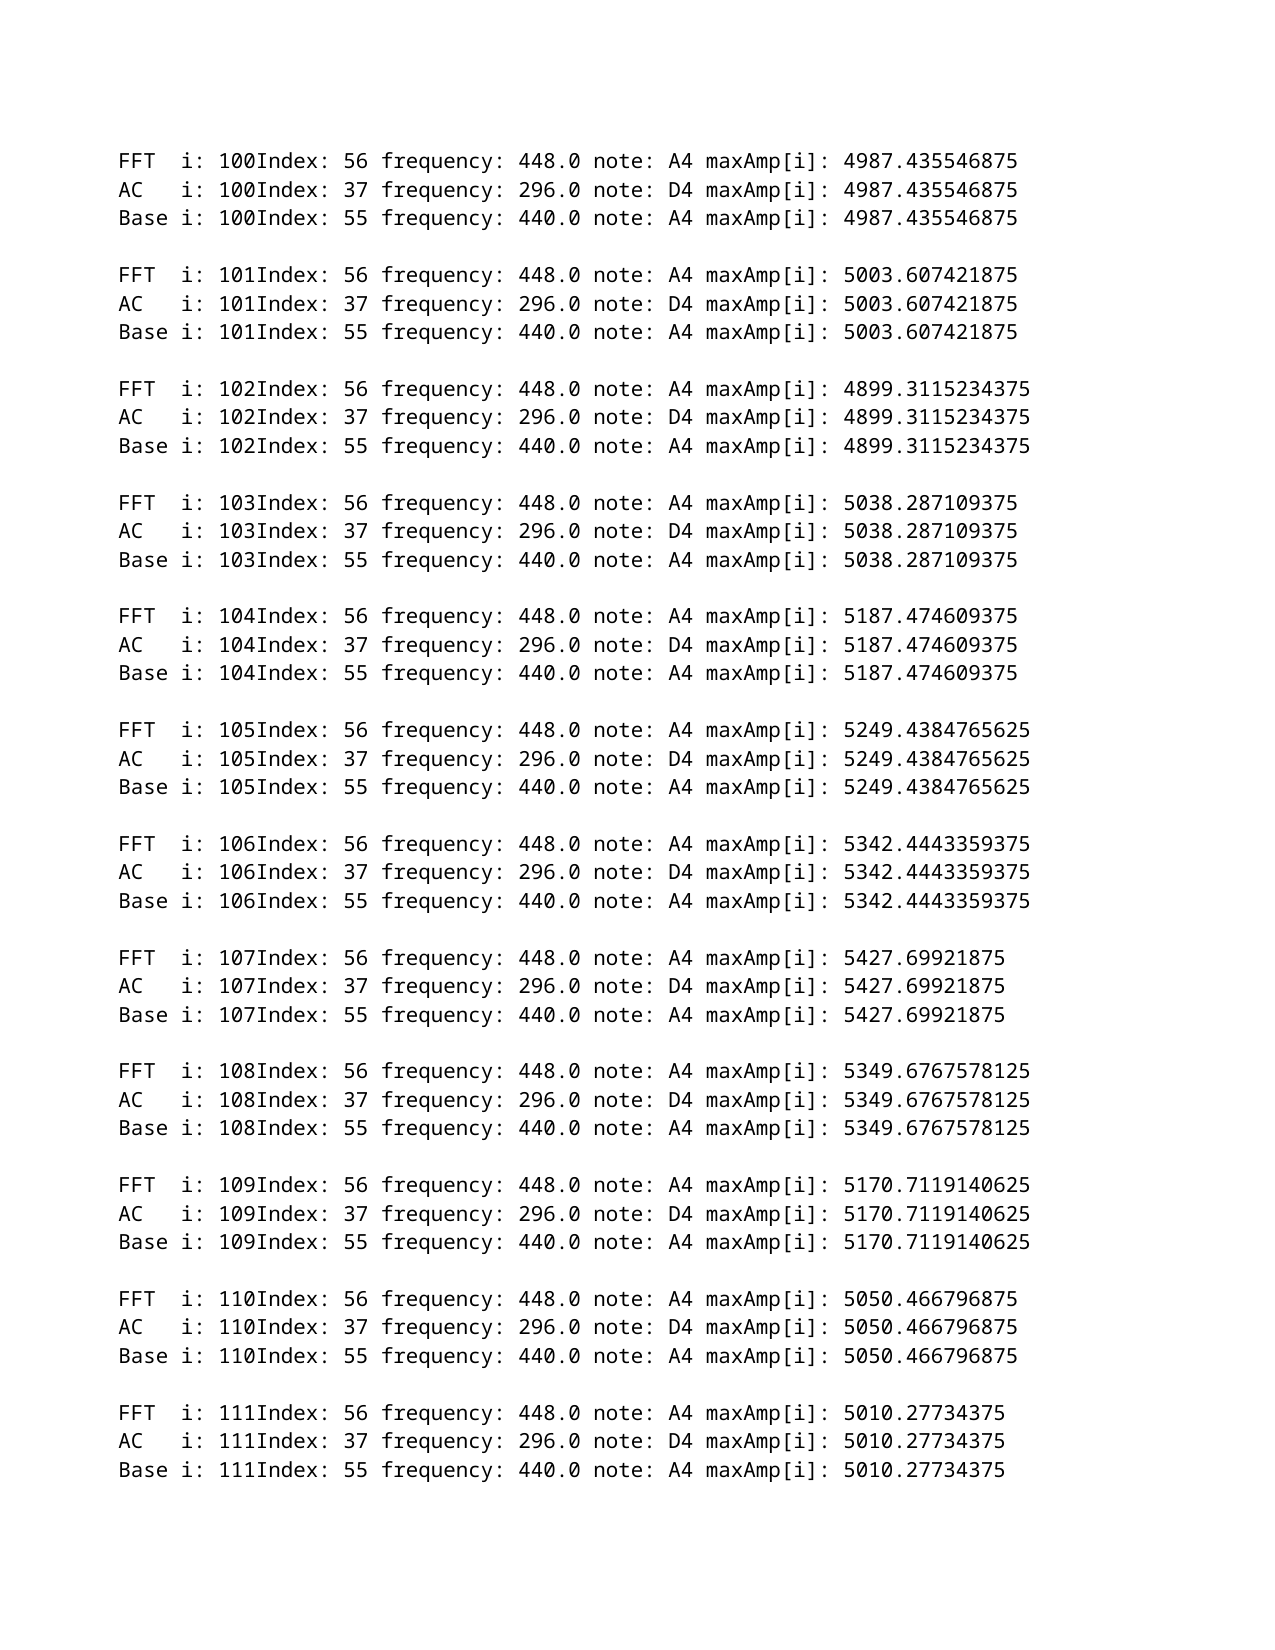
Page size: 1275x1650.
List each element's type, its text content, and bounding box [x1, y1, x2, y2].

text FFT i: 104Index: 56 frequency: 448.0 note: A4 maxAmp[i]: 5187.474609375 [118, 602, 1157, 630]
text AC i: 100Index: 37 frequency: 296.0 note: D4 maxAmp[i]: 4987.435546875 [118, 175, 1157, 203]
text FFT i: 103Index: 56 frequency: 448.0 note: A4 maxAmp[i]: 5038.287109375 [118, 488, 1157, 516]
text FFT i: 110Index: 56 frequency: 448.0 note: A4 maxAmp[i]: 5050.466796875 [118, 1284, 1157, 1312]
text AC i: 109Index: 37 frequency: 296.0 note: D4 maxAmp[i]: 5170.7119140625 [118, 1199, 1157, 1227]
text Base i: 109Index: 55 frequency: 440.0 note: A4 maxAmp[i]: 5170.7119140625 [118, 1227, 1157, 1256]
text Base i: 100Index: 55 frequency: 440.0 note: A4 maxAmp[i]: 4987.435546875 [118, 203, 1157, 232]
text FFT i: 100Index: 56 frequency: 448.0 note: A4 maxAmp[i]: 4987.435546875 [118, 147, 1157, 175]
text Base i: 106Index: 55 frequency: 440.0 note: A4 maxAmp[i]: 5342.4443359375 [118, 886, 1157, 914]
text AC i: 103Index: 37 frequency: 296.0 note: D4 maxAmp[i]: 5038.287109375 [118, 516, 1157, 545]
text Base i: 111Index: 55 frequency: 440.0 note: A4 maxAmp[i]: 5010.27734375 [118, 1455, 1157, 1483]
text AC i: 104Index: 37 frequency: 296.0 note: D4 maxAmp[i]: 5187.474609375 [118, 630, 1157, 658]
text Base i: 104Index: 55 frequency: 440.0 note: A4 maxAmp[i]: 5187.474609375 [118, 658, 1157, 687]
text Base i: 101Index: 55 frequency: 440.0 note: A4 maxAmp[i]: 5003.607421875 [118, 317, 1157, 346]
text FFT i: 102Index: 56 frequency: 448.0 note: A4 maxAmp[i]: 4899.3115234375 [118, 374, 1157, 402]
text AC i: 110Index: 37 frequency: 296.0 note: D4 maxAmp[i]: 5050.466796875 [118, 1312, 1157, 1341]
text Base i: 108Index: 55 frequency: 440.0 note: A4 maxAmp[i]: 5349.6767578125 [118, 1113, 1157, 1142]
text FFT i: 107Index: 56 frequency: 448.0 note: A4 maxAmp[i]: 5427.69921875 [118, 943, 1157, 971]
text FFT i: 105Index: 56 frequency: 448.0 note: A4 maxAmp[i]: 5249.4384765625 [118, 715, 1157, 744]
text AC i: 101Index: 37 frequency: 296.0 note: D4 maxAmp[i]: 5003.607421875 [118, 289, 1157, 317]
text FFT i: 101Index: 56 frequency: 448.0 note: A4 maxAmp[i]: 5003.607421875 [118, 260, 1157, 289]
text AC i: 102Index: 37 frequency: 296.0 note: D4 maxAmp[i]: 4899.3115234375 [118, 402, 1157, 431]
text AC i: 105Index: 37 frequency: 296.0 note: D4 maxAmp[i]: 5249.4384765625 [118, 744, 1157, 772]
text FFT i: 111Index: 56 frequency: 448.0 note: A4 maxAmp[i]: 5010.27734375 [118, 1398, 1157, 1426]
text Base i: 107Index: 55 frequency: 440.0 note: A4 maxAmp[i]: 5427.69921875 [118, 1000, 1157, 1028]
text FFT i: 109Index: 56 frequency: 448.0 note: A4 maxAmp[i]: 5170.7119140625 [118, 1170, 1157, 1199]
text FFT i: 106Index: 56 frequency: 448.0 note: A4 maxAmp[i]: 5342.4443359375 [118, 829, 1157, 857]
text AC i: 108Index: 37 frequency: 296.0 note: D4 maxAmp[i]: 5349.6767578125 [118, 1085, 1157, 1113]
text AC i: 111Index: 37 frequency: 296.0 note: D4 maxAmp[i]: 5010.27734375 [118, 1426, 1157, 1455]
text Base i: 102Index: 55 frequency: 440.0 note: A4 maxAmp[i]: 4899.3115234375 [118, 431, 1157, 459]
text Base i: 110Index: 55 frequency: 440.0 note: A4 maxAmp[i]: 5050.466796875 [118, 1341, 1157, 1369]
text Base i: 103Index: 55 frequency: 440.0 note: A4 maxAmp[i]: 5038.287109375 [118, 545, 1157, 573]
text AC i: 106Index: 37 frequency: 296.0 note: D4 maxAmp[i]: 5342.4443359375 [118, 857, 1157, 886]
text AC i: 107Index: 37 frequency: 296.0 note: D4 maxAmp[i]: 5427.69921875 [118, 971, 1157, 1000]
text FFT i: 108Index: 56 frequency: 448.0 note: A4 maxAmp[i]: 5349.6767578125 [118, 1057, 1157, 1085]
text Base i: 105Index: 55 frequency: 440.0 note: A4 maxAmp[i]: 5249.4384765625 [118, 772, 1157, 801]
